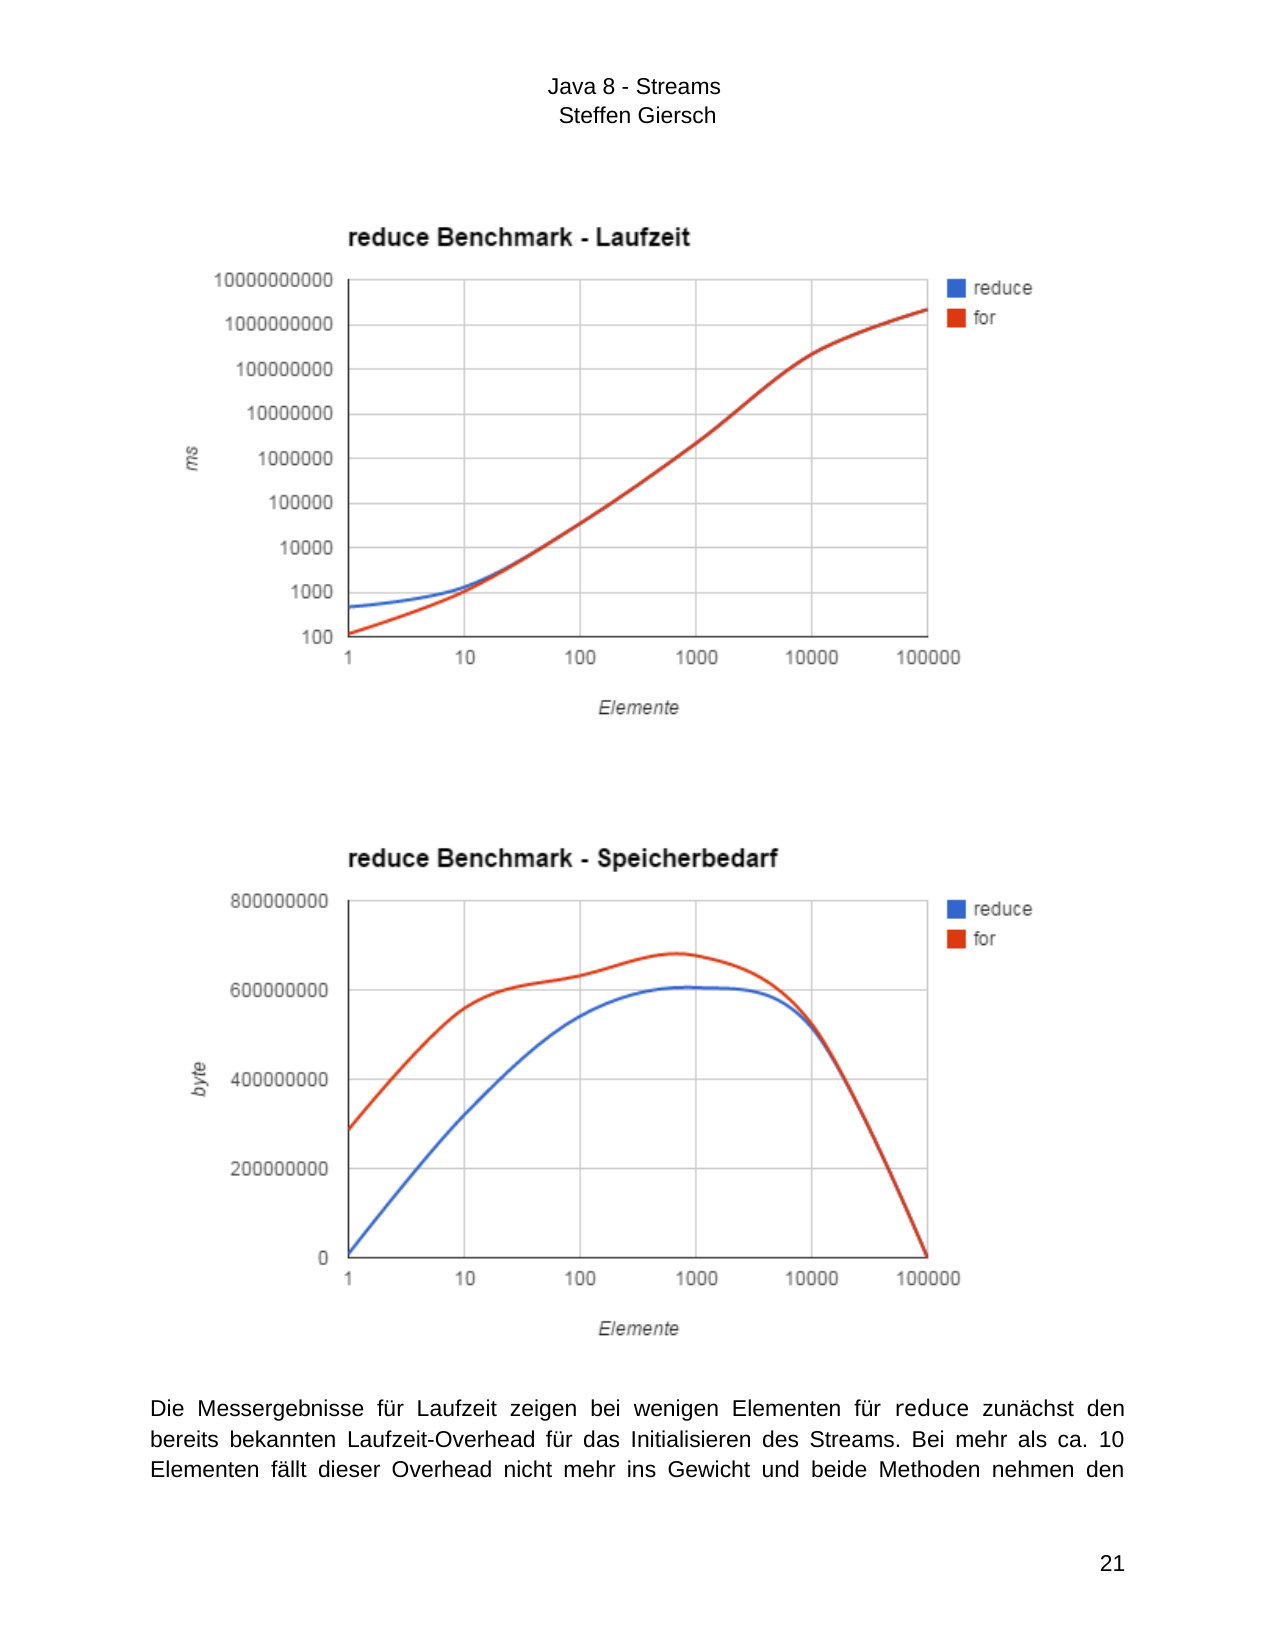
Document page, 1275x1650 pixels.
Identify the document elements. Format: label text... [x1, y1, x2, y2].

text Die Messergebnisse für Laufzeit zeigen bei wenigen Elementen für reduce zunächst den bereits bekannten Laufzeit-Overhead für das Initialisieren des Streams. Bei mehr als ca. 10 Elementen fällt dieser Overhead nicht mehr ins Gewicht und beide Methoden nehmen den [150, 1392, 1125, 1482]
picture [168, 789, 1107, 1370]
picture [168, 168, 1107, 749]
